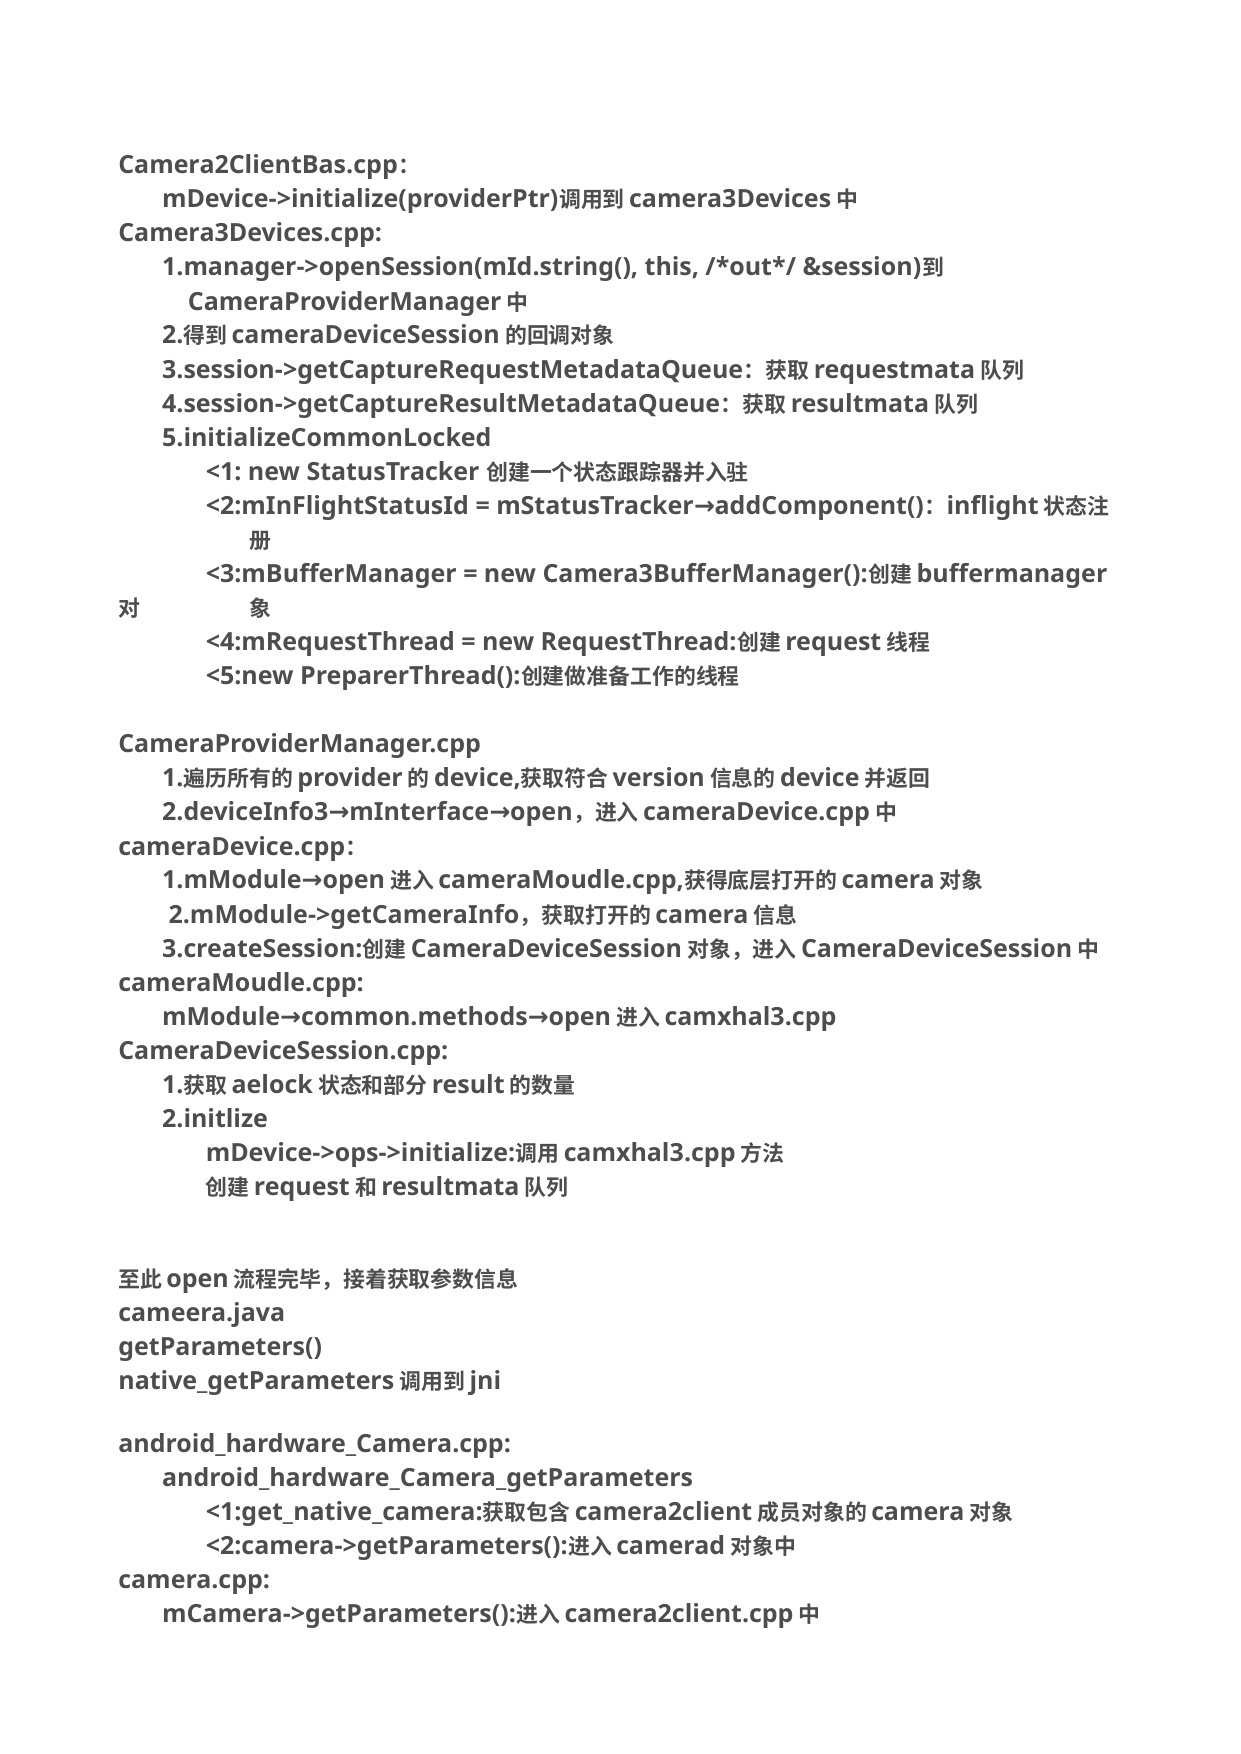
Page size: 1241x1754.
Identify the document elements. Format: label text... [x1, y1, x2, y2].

text 1.mModule→open进入cameraMoudle.cpp,获得底层打开的camera对象 [118, 862, 1122, 896]
text 2.deviceInfo3→mInterface→open，进入cameraDevice.cpp中 [118, 794, 1122, 828]
text 创建request和resultmata队列 [118, 1169, 1122, 1203]
text <1: new StatusTracker 创建一个状态跟踪器并入驻 [118, 453, 1122, 487]
text 1.遍历所有的provider的device,获取符合version信息的device并返回 [118, 760, 1122, 794]
text <2:camera->getParameters():进入camerad对象中 [118, 1527, 1122, 1562]
text mDevice->ops->initialize:调用camxhal3.cpp方法 [118, 1135, 1122, 1169]
text Camera3Devices.cpp: [118, 215, 1122, 249]
text mCamera->getParameters():进入camera2client.cpp中 [118, 1596, 1122, 1630]
text 3.createSession:创建CameraDeviceSession对象，进入CameraDeviceSession中 [118, 930, 1122, 964]
text cameraMoudle.cpp: [118, 964, 1122, 998]
text <3:mBufferManager = new Camera3BufferManager():创建buffermanager对 象 [118, 556, 1122, 624]
text mDevice->initialize(providerPtr)调用到camera3Devices中 [118, 181, 1122, 215]
text Camera2ClientBas.cpp： [118, 147, 1122, 181]
text android_hardware_Camera.cpp: [118, 1425, 1122, 1459]
text <5:new PreparerThread():创建做准备工作的线程 [118, 658, 1122, 692]
text mModule→common.methods→open进入camxhal3.cpp [118, 998, 1122, 1032]
text cameera.java [118, 1294, 1122, 1328]
text android_hardware_Camera_getParameters [118, 1459, 1122, 1493]
text <2:mInFlightStatusId = mStatusTracker→addComponent()：inflight状态注 册 [118, 487, 1122, 556]
text 5.initializeCommonLocked [118, 419, 1122, 453]
text getParameters() [118, 1328, 1122, 1362]
text 1.manager->openSession(mId.string(), this, /*out*/ &session)到 CameraProviderManager中 [118, 249, 1122, 317]
text 3.session->getCaptureRequestMetadataQueue：获取requestmata队列 [118, 351, 1122, 385]
text 2.initlize [118, 1101, 1122, 1135]
text <1:get_native_camera:获取包含camera2client成员对象的camera对象 [118, 1493, 1122, 1527]
text 至此open流程完毕，接着获取参数信息 [118, 1260, 1122, 1294]
text CameraDeviceSession.cpp: [118, 1032, 1122, 1067]
text 4.session->getCaptureResultMetadataQueue：获取resultmata队列 [118, 385, 1122, 419]
text 2.mModule->getCameraInfo，获取打开的camera信息 [118, 896, 1122, 930]
text <4:mRequestThread = new RequestThread:创建request线程 [118, 624, 1122, 658]
text CameraProviderManager.cpp [118, 726, 1122, 760]
text 2.得到cameraDeviceSession的回调对象 [118, 317, 1122, 351]
text 1.获取aelock状态和部分result的数量 [118, 1067, 1122, 1101]
text native_getParameters调用到jni [118, 1362, 1122, 1397]
text camera.cpp: [118, 1562, 1122, 1596]
text cameraDevice.cpp： [118, 828, 1122, 862]
